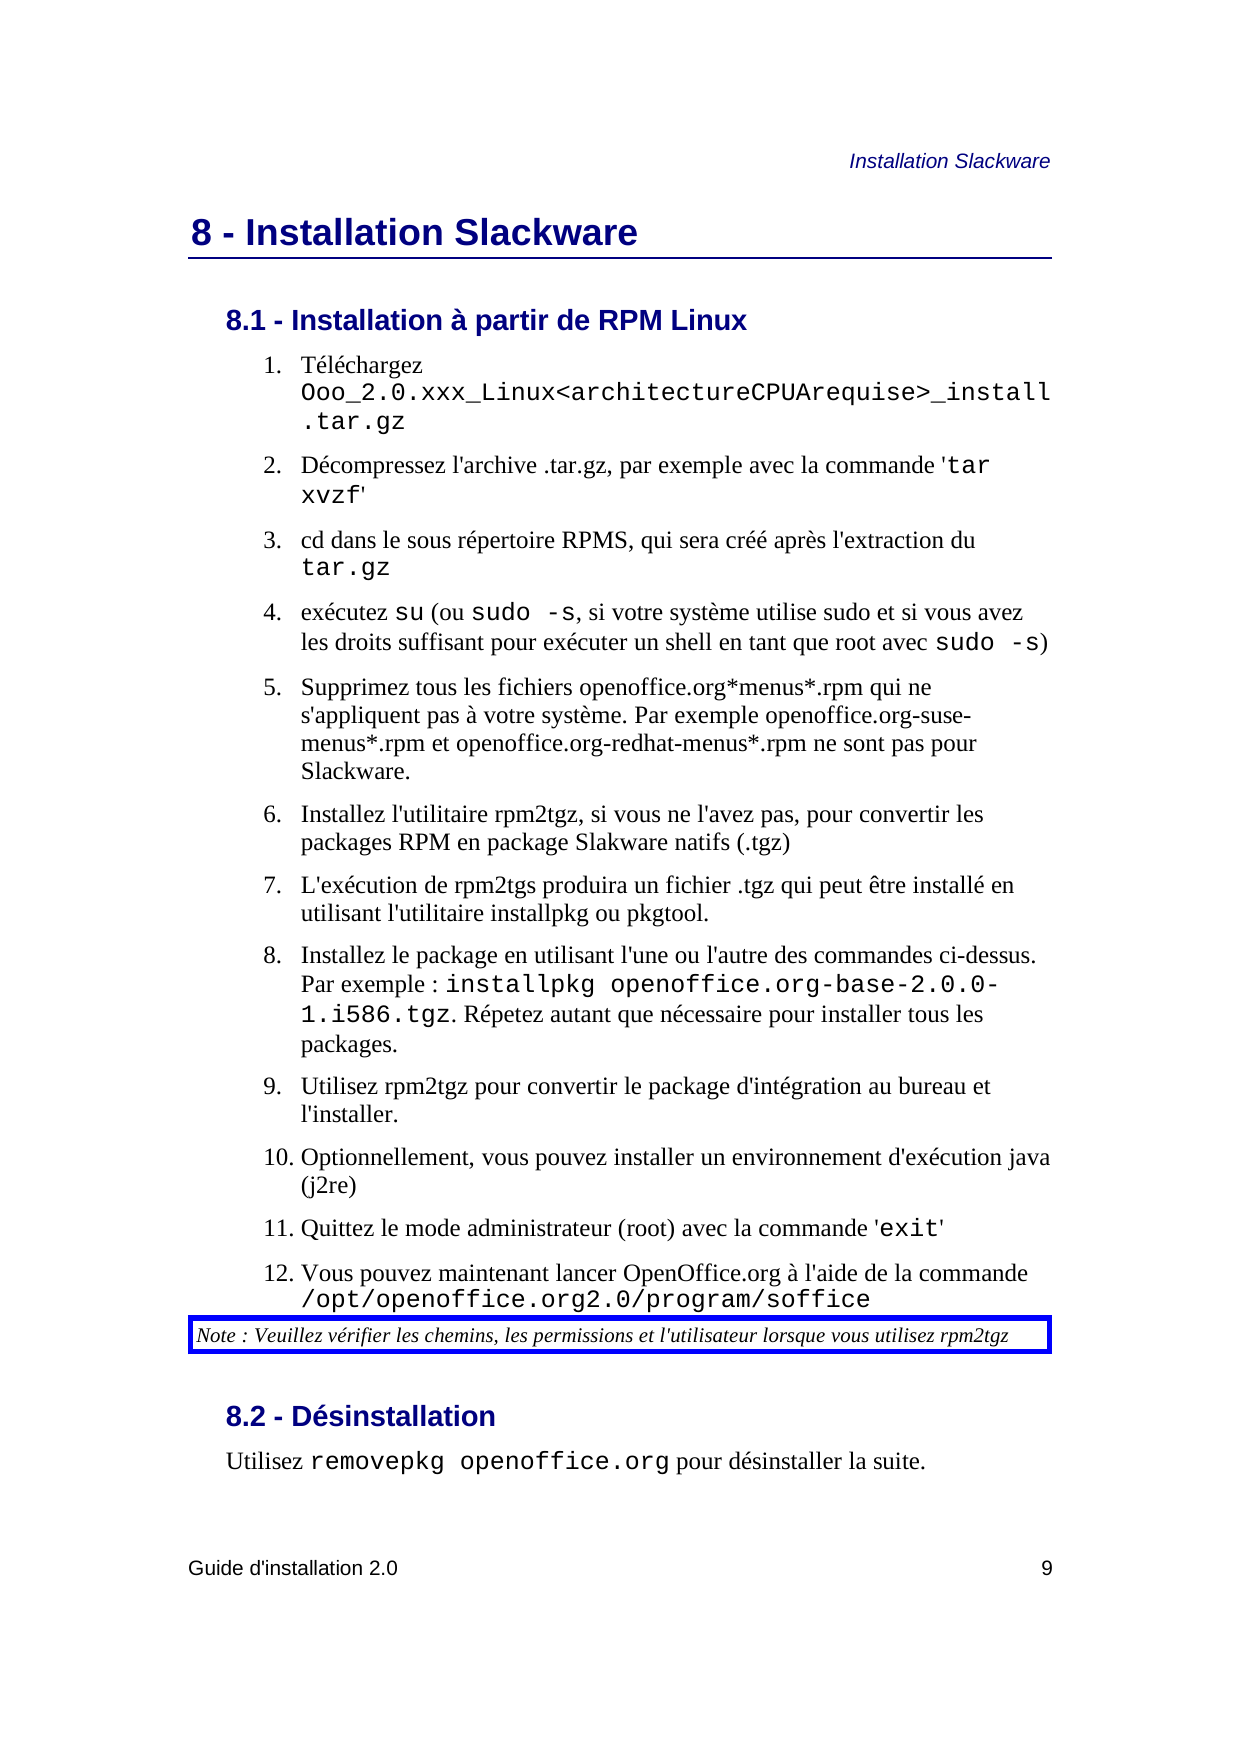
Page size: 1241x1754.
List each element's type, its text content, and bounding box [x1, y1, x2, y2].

list Décompressez l'archive .tar.gz, par exemple avec la commande 'tar xvzf' [263, 451, 1052, 511]
list Optionnellement, vous pouvez installer un environnement d'exécution java (j2re) [263, 1143, 1052, 1199]
subtitle Installation à partir de RPM Linux [226, 304, 1052, 336]
list Utilisez rpm2tgz pour convertir le package d'intégration au bureau et l'installer. [263, 1072, 1052, 1128]
text Utilisez removepkg openoffice.org pour désinstaller la suite. [226, 1447, 1052, 1477]
subtitle Désinstallation [226, 1399, 1052, 1432]
text Note : Veuillez vérifier les chemins, les permissions et l'utilisateur lorsque vous utilisez rpm2tgz [193, 1321, 1047, 1349]
list cd dans le sous répertoire RPMS, qui sera créé après l'extraction du tar.gz [263, 526, 1052, 583]
subtitle Installation Slackware [188, 209, 1052, 257]
list Installez l'utilitaire rpm2tgz, si vous ne l'avez pas, pour convertir les packages RPM en package Slakware natifs (.tgz) [263, 800, 1052, 856]
list Installez le package en utilisant l'une ou l'autre des commandes ci-dessus. Par exemple : installpkg openoffice.org-base-2.0.0-1.i586.tgz. Répetez autant que nécessaire pour installer tous les packages. [263, 941, 1052, 1057]
list Téléchargez Ooo_2.0.xxx_Linux<architectureCPUArequise>_install.tar.gz [263, 351, 1052, 437]
list Supprimez tous les fichiers openoffice.org*menus*.rpm qui ne s'appliquent pas à votre système. Par exemple openoffice.org-suse-menus*.rpm et openoffice.org-redhat-menus*.rpm ne sont pas pour Slackware. [263, 673, 1052, 785]
list exécutez su (ou sudo -s, si votre système utilise sudo et si vous avez les droits suffisant pour exécuter un shell en tant que root avec sudo -s) [263, 598, 1052, 658]
list Vous pouvez maintenant lancer OpenOffice.org à l'aide de la commande /opt/openoffice.org2.0/program/soffice [263, 1259, 1052, 1315]
list L'exécution de rpm2tgs produira un fichier .tgz qui peut être installé en utilisant l'utilitaire installpkg ou pkgtool. [263, 871, 1052, 927]
list Quittez le mode administrateur (root) avec la commande 'exit' [263, 1214, 1052, 1244]
